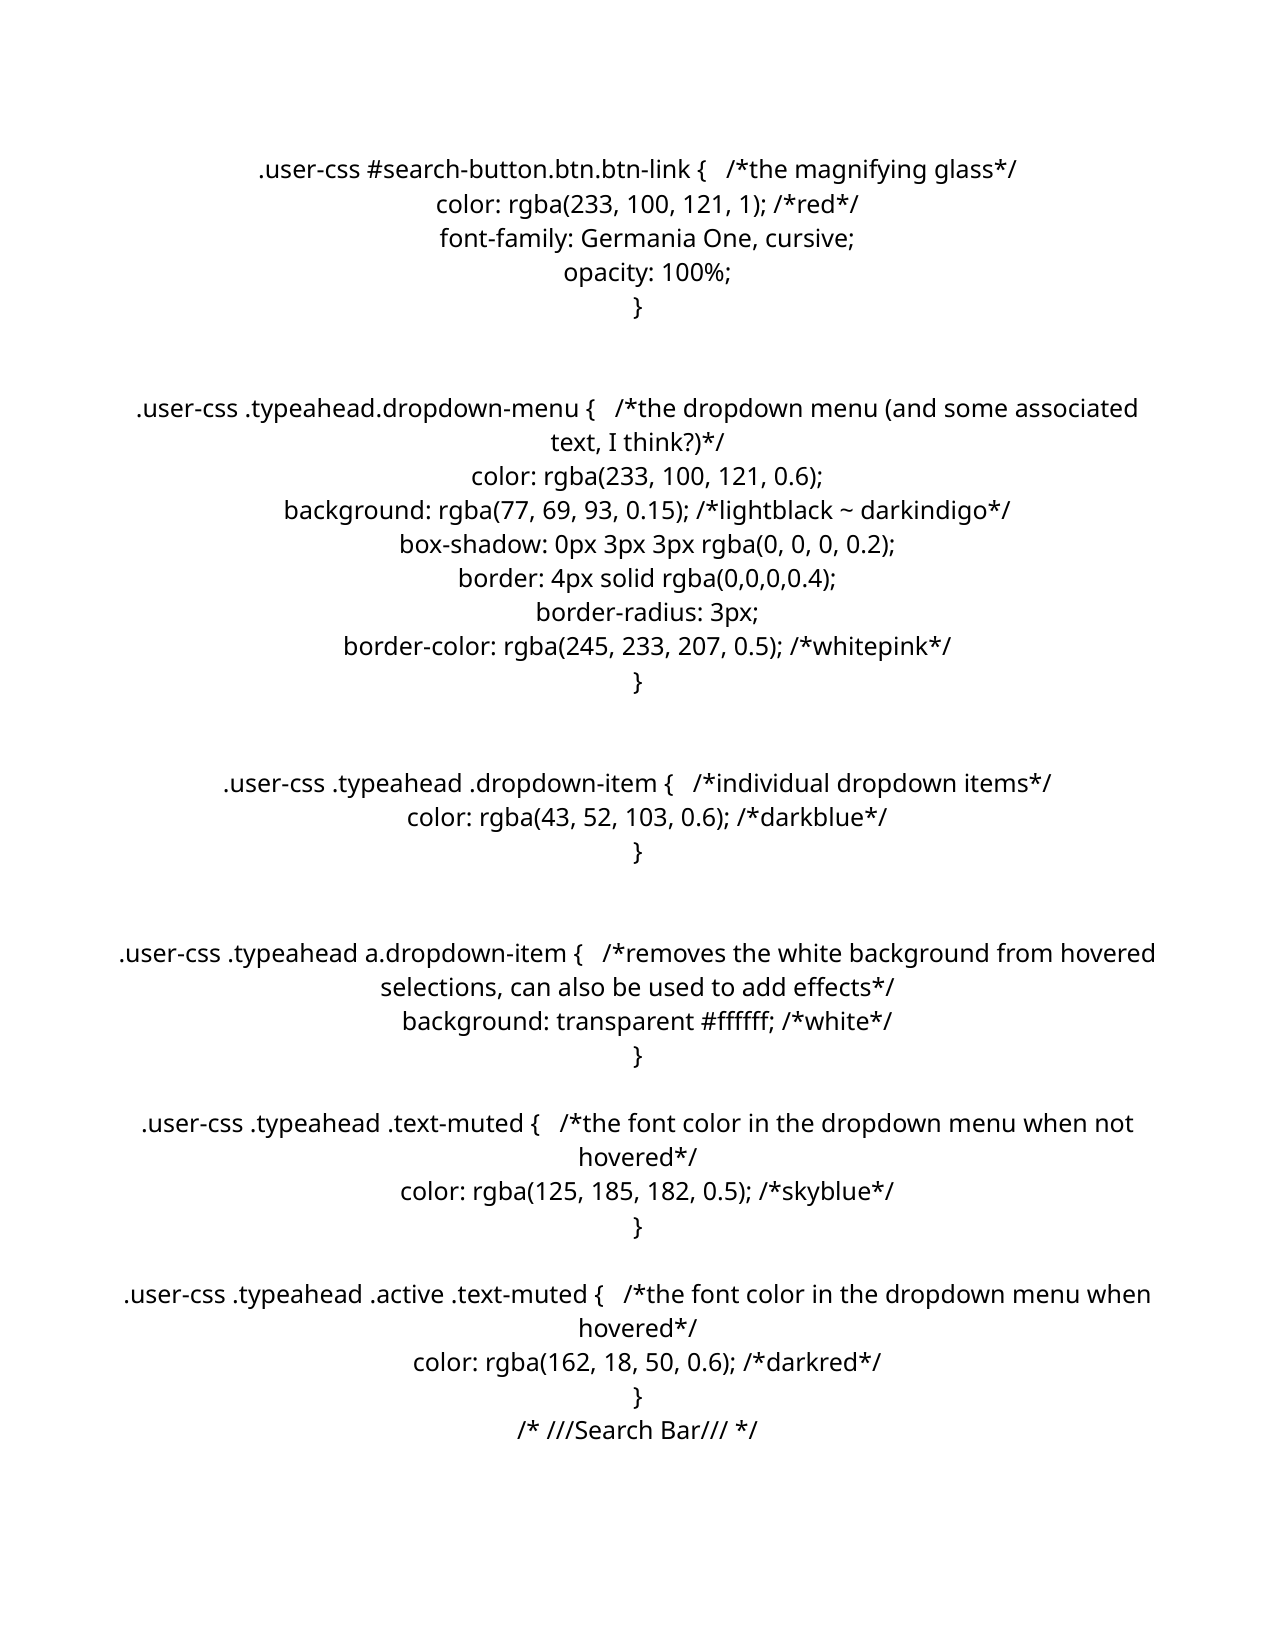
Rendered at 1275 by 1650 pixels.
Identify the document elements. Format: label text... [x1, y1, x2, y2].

text .user-css .typeahead .text-muted { /*the font color in the dropdown menu when not hovered*/ [118, 1106, 1157, 1174]
text color: rgba(162, 18, 50, 0.6); /*darkred*/ [118, 1344, 1157, 1378]
text } [118, 1208, 1157, 1242]
text border-color: rgba(245, 233, 207, 0.5); /*whitepink*/ [118, 629, 1157, 663]
text .user-css .typeahead .dropdown-item { /*individual dropdown items*/ [118, 765, 1157, 799]
text color: rgba(125, 185, 182, 0.5); /*skyblue*/ [118, 1174, 1157, 1208]
text .user-css .typeahead.dropdown-menu { /*the dropdown menu (and some associated text, I think?)*/ [118, 391, 1157, 459]
text background: rgba(77, 69, 93, 0.15); /*lightblack ~ darkindigo*/ [118, 493, 1157, 527]
text box-shadow: 0px 3px 3px rgba(0, 0, 0, 0.2); [118, 527, 1157, 561]
text color: rgba(43, 52, 103, 0.6); /*darkblue*/ [118, 799, 1157, 833]
text } [118, 663, 1157, 697]
text } [118, 833, 1157, 867]
text color: rgba(233, 100, 121, 0.6); [118, 459, 1157, 493]
text } [118, 288, 1157, 322]
text } [118, 1038, 1157, 1072]
text border: 4px solid rgba(0,0,0,0.4); [118, 561, 1157, 595]
text .user-css .typeahead a.dropdown-item { /*removes the white background from hovered selections, can also be used to add effects*/ [118, 936, 1157, 1004]
text } [118, 1378, 1157, 1412]
text /* ///Search Bar/// */ [118, 1412, 1157, 1447]
text color: rgba(233, 100, 121, 1); /*red*/ [118, 186, 1157, 220]
text .user-css .typeahead .active .text-muted { /*the font color in the dropdown menu when hovered*/ [118, 1276, 1157, 1344]
text .user-css #search-button.btn.btn-link { /*the magnifying glass*/ [118, 152, 1157, 186]
text font-family: Germania One, cursive; [118, 220, 1157, 254]
text background: transparent #ffffff; /*white*/ [118, 1004, 1157, 1038]
text opacity: 100%; [118, 254, 1157, 288]
text border-radius: 3px; [118, 595, 1157, 629]
